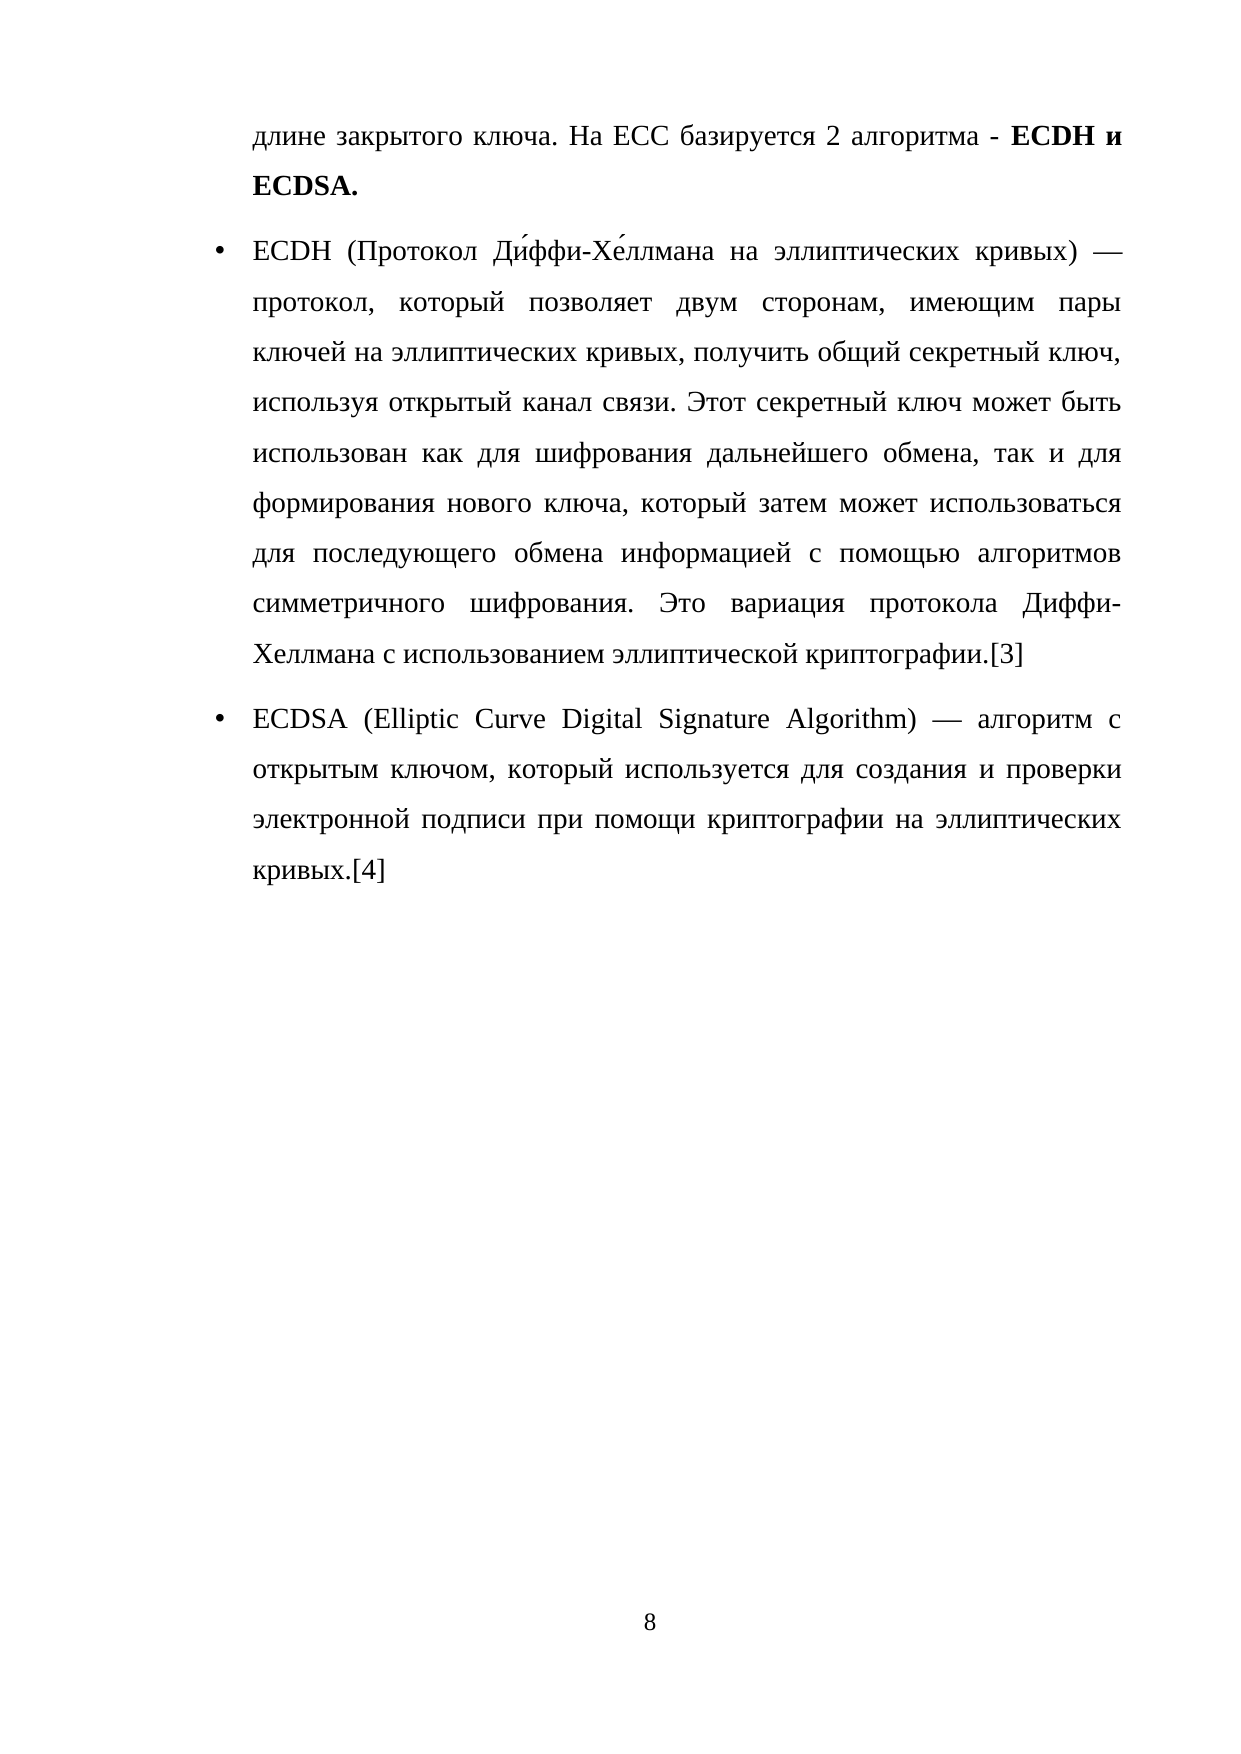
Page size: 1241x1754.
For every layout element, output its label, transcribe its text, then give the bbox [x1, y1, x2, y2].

list ECDSA (Elliptic Curve Digital Signature Algorithm) — алгоритм с открытым ключом, который используется для создания и проверки электронной подписи при помощи криптографии на эллиптических кривых.[4] [215, 701, 1122, 885]
list длине закрытого ключа. На ЕСС базируется 2 алгоритма - ECDH и ECDSA. [215, 118, 1122, 202]
list ECDH (Протокол Ди́ффи-Хе́ллмана на эллиптических кривых) — протокол, который позволяет двум сторонам, имеющим пары ключей на эллиптических кривых, получить общий секретный ключ, используя открытый канал связи. Этот секретный ключ может быть использован как для шифрования дальнейшего обмена, так и для формирования нового ключа, который затем может использоваться для последующего обмена информацией с помощью алгоритмов симметричного шифрования. Это вариация протокола Диффи-Хеллмана с использованием эллиптической криптографии.[3] [215, 233, 1122, 669]
